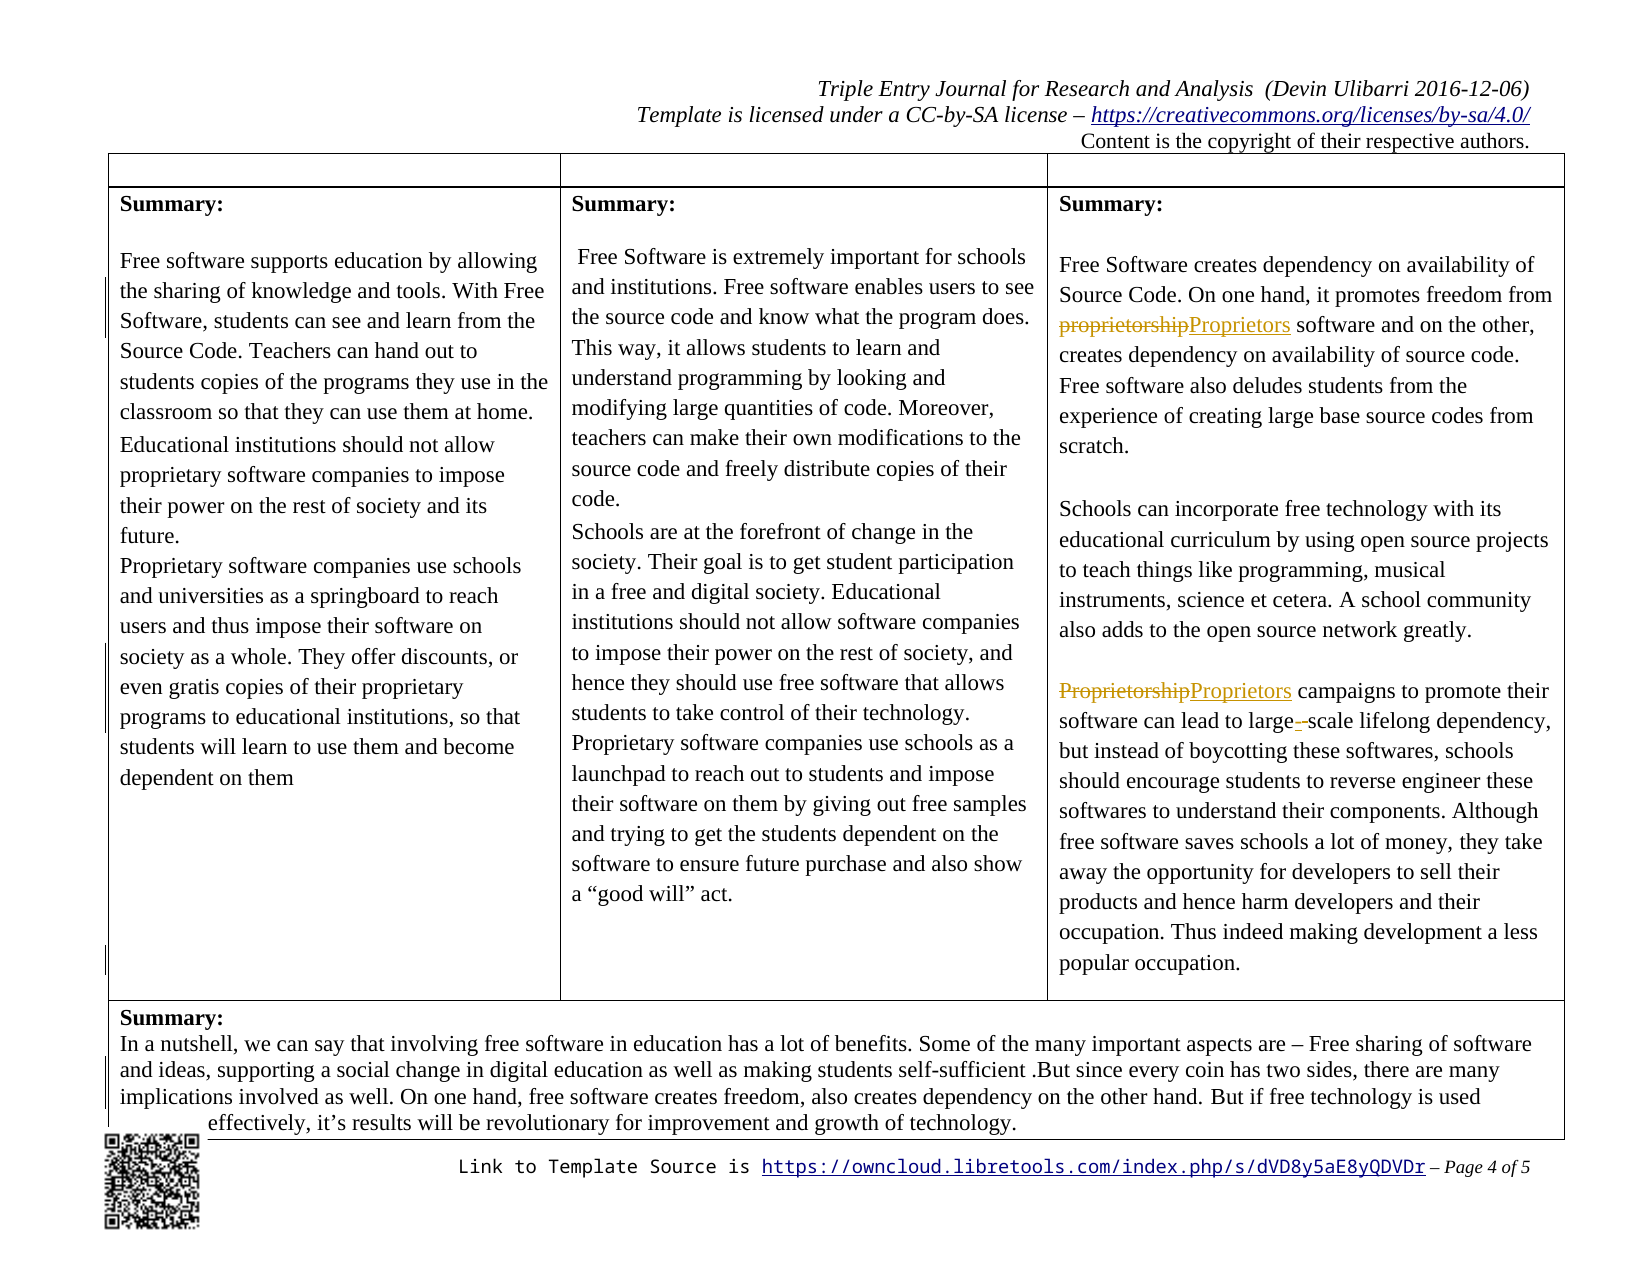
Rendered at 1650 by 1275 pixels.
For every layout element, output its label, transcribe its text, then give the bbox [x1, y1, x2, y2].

table_cell [1048, 154, 1564, 186]
table_cell [561, 154, 1047, 186]
table_cell Summary: In a nutshell, we can say that involving free software in education has a lot of benefits. Some of the many important aspects are – Free sharing of software and ideas, supporting a social change in digital education as well as making students self-sufficient .But since every coin has two sides, there are many implications involved as well. On one hand, free software creates freedom, also creates dependency on the other hand. But if free technology is used effectively, it’s results will be revolutionary for improvement and growth of technology. [109, 1001, 1564, 1138]
picture [97, 1127, 208, 1238]
table_cell [109, 154, 560, 186]
table_cell Summary: Free software supports education by allowing the sharing of knowledge and tools. With Free Software, students can see and learn from the Source Code. Teachers can hand out to students copies of the programs they use in the classroom so that they can use them at home. Educational institutions should not allow proprietary software companies to impose their power on the rest of society and its future. Proprietary software companies use schools and universities as a springboard to reach users and thus impose their software on society as a whole. They offer discounts, or even gratis copies of their proprietary programs to educational institutions, so that students will learn to use them and become dependent on them [109, 188, 560, 1000]
table_cell Summary: Free Software is extremely important for schools and institutions. Free software enables users to see the source code and know what the program does. This way, it allows students to learn and understand programming by looking and modifying large quantities of code. Moreover, teachers can make their own modifications to the source code and freely distribute copies of their code. Schools are at the forefront of change in the society. Their goal is to get student participation in a free and digital society. Educational institutions should not allow software companies to impose their power on the rest of society, and hence they should use free software that allows students to take control of their technology. Proprietary software companies use schools as a launchpad to reach out to students and impose their software on them by giving out free samples and trying to get the students dependent on the software to ensure future purchase and also show a “good will” act. [561, 188, 1047, 1000]
table_cell Summary: Free Software creates dependency on availability of Source Code. On one hand, it promotes freedom from Proprietors software and on the other, creates dependency on availability of source code. Free software also deludes students from the experience of creating large base source codes from scratch. Schools can incorporate free technology with its educational curriculum by using open source projects to teach things like programming, musical instruments, science et cetera. A school community also adds to the open source network greatly. Proprietors campaigns to promote their software can lead to large-scale lifelong dependency, but instead of boycotting these softwares, schools should encourage students to reverse engineer these softwares to understand their components. Although free software saves schools a lot of money, they take away the opportunity for developers to sell their products and hence harm developers and their occupation. Thus indeed making development a less popular occupation. [1048, 188, 1564, 1000]
